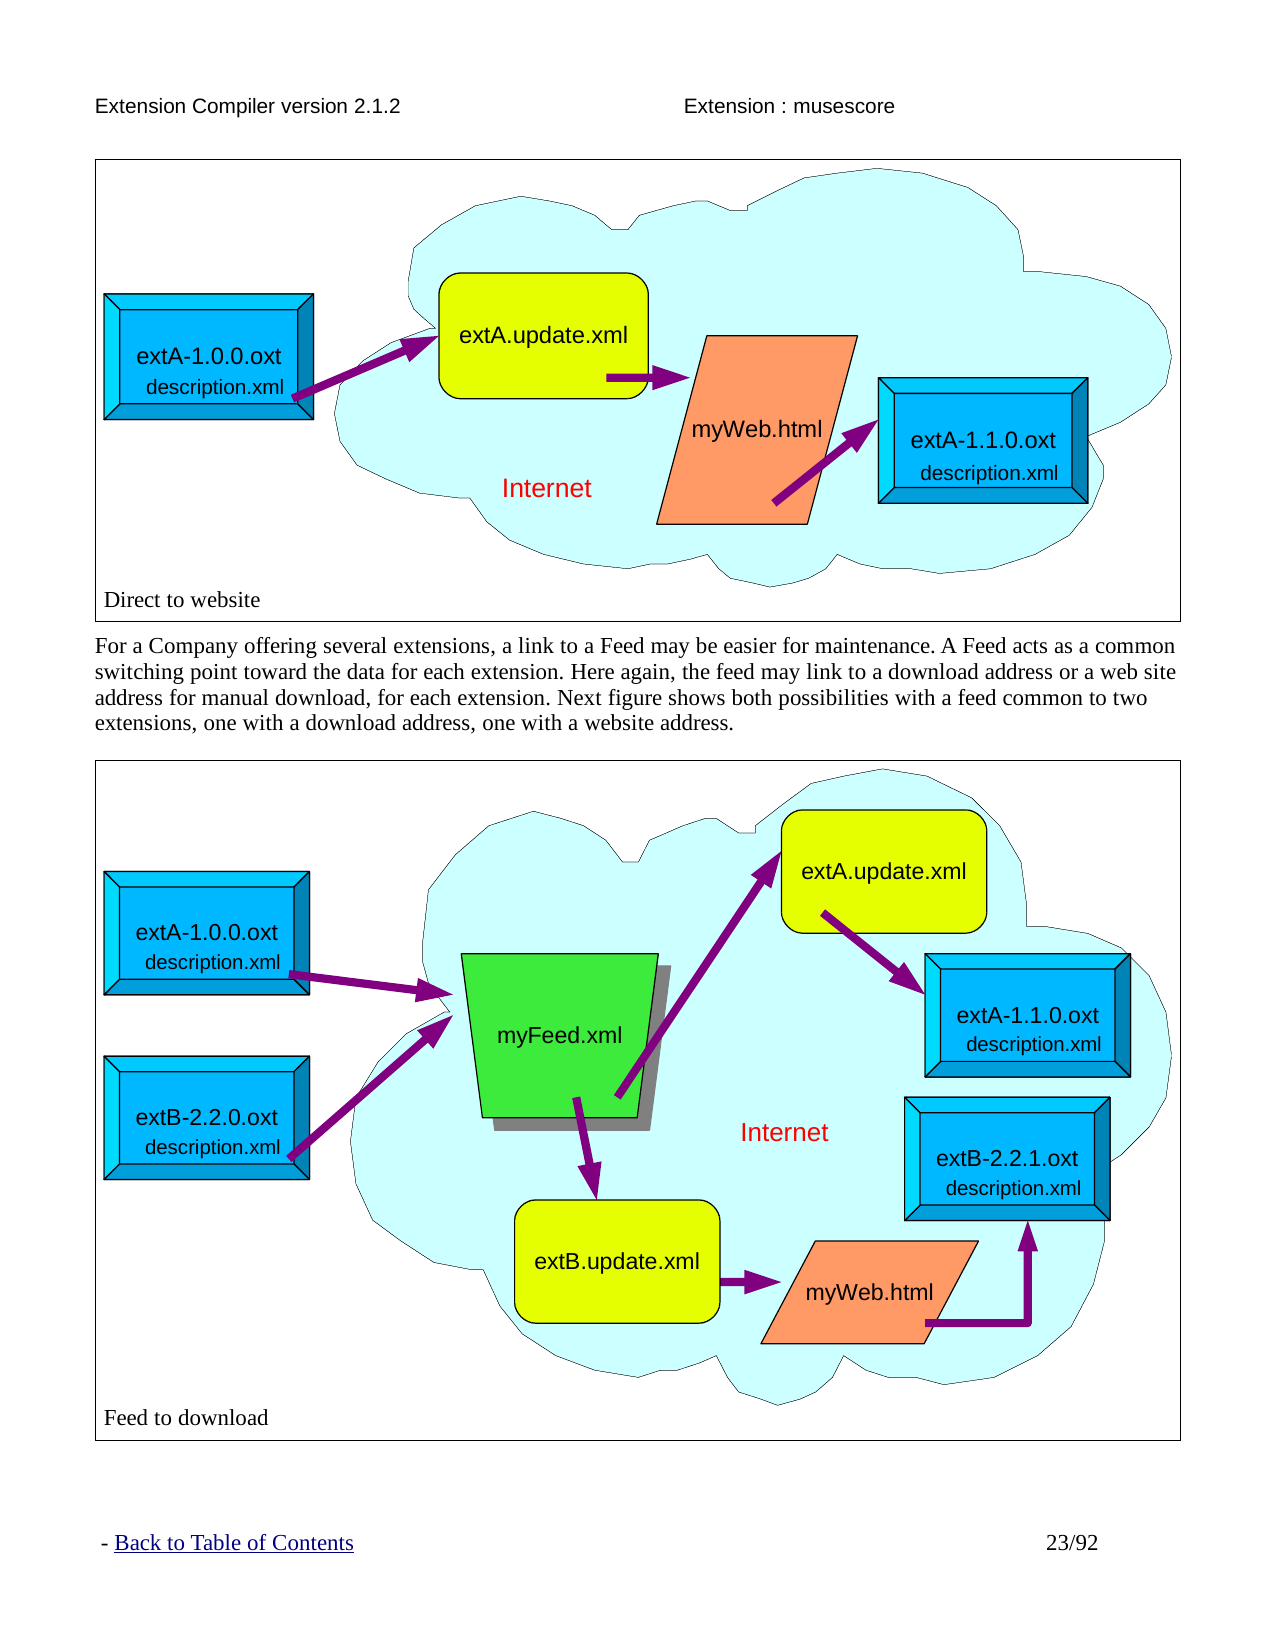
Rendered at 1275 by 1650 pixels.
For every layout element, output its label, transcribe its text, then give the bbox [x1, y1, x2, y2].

text [94, 147, 1181, 159]
text Feed to download [103, 1061, 1172, 1431]
text Feed to download [891, 769, 1172, 1050]
text Direct to website [103, 361, 1172, 613]
text Direct to website [885, 168, 1172, 353]
text Feed to download [103, 982, 448, 1133]
text For a Company offering several extensions, a link to a Feed may be easier for maintenance. A Feed acts as a common switching point toward the data for each extension. Here again, the feed may link to a download address or a web site address for manual download, for each extension. Next figure shows both possibilities with a feed common to two extensions, one with a download address, one with a website address. [94, 160, 1181, 736]
text Direct to website [103, 168, 870, 383]
text Feed to download [103, 769, 875, 985]
